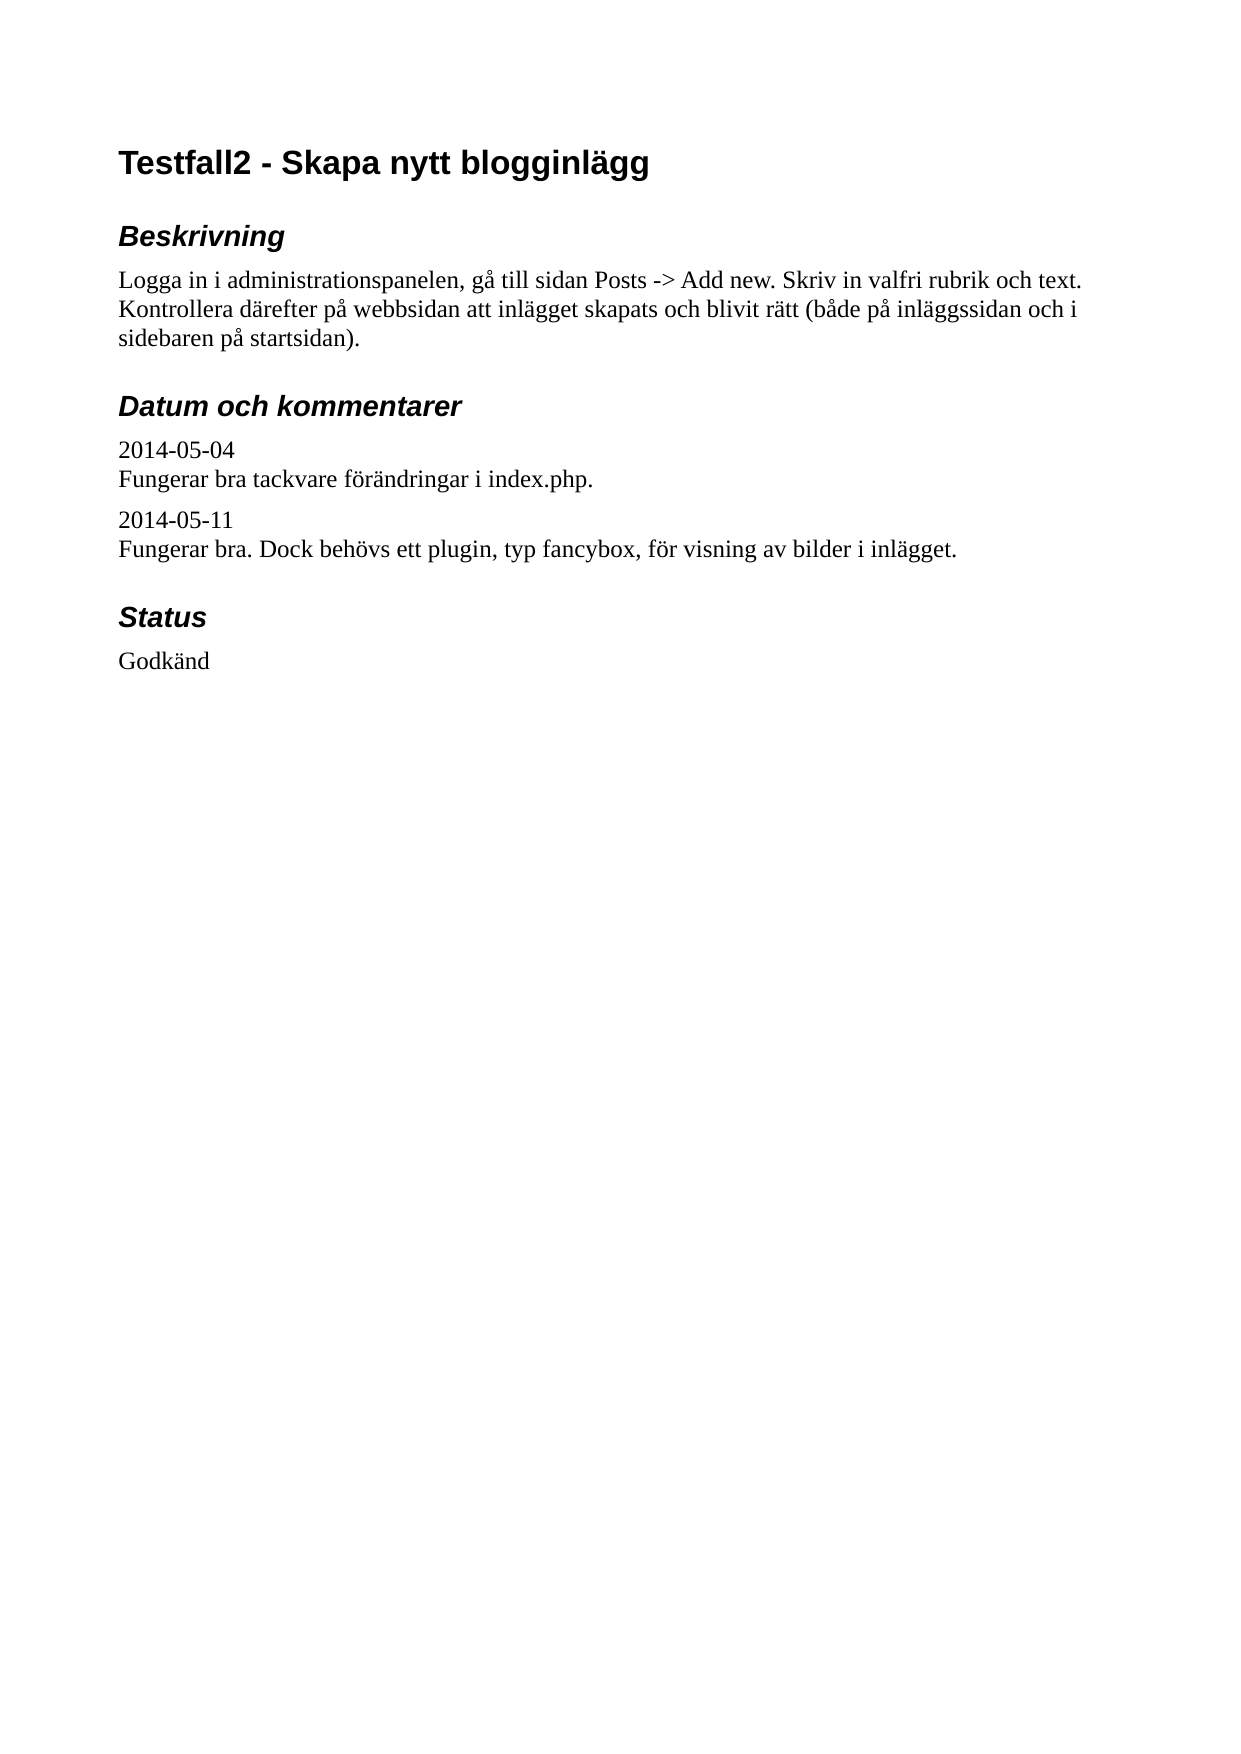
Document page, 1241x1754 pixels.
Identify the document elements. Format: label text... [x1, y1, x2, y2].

subtitle Testfall2 - Skapa nytt blogginlägg [118, 143, 1122, 182]
subtitle Status [118, 600, 1122, 634]
subtitle Datum och kommentarer [118, 389, 1122, 423]
subtitle Beskrivning [118, 219, 1122, 253]
text 2014-05-11 Fungerar bra. Dock behövs ett plugin, typ fancybox, för visning av bilder i inlägget. [118, 505, 1122, 563]
text Godkänd [118, 646, 1122, 675]
text 2014-05-04 Fungerar bra tackvare förändringar i index.php. [118, 435, 1122, 493]
text Logga in i administrationspanelen, gå till sidan Posts -> Add new. Skriv in valfri rubrik och text. Kontrollera därefter på webbsidan att inlägget skapats och blivit rätt (både på inläggssidan och i sidebaren på startsidan). [118, 265, 1122, 352]
